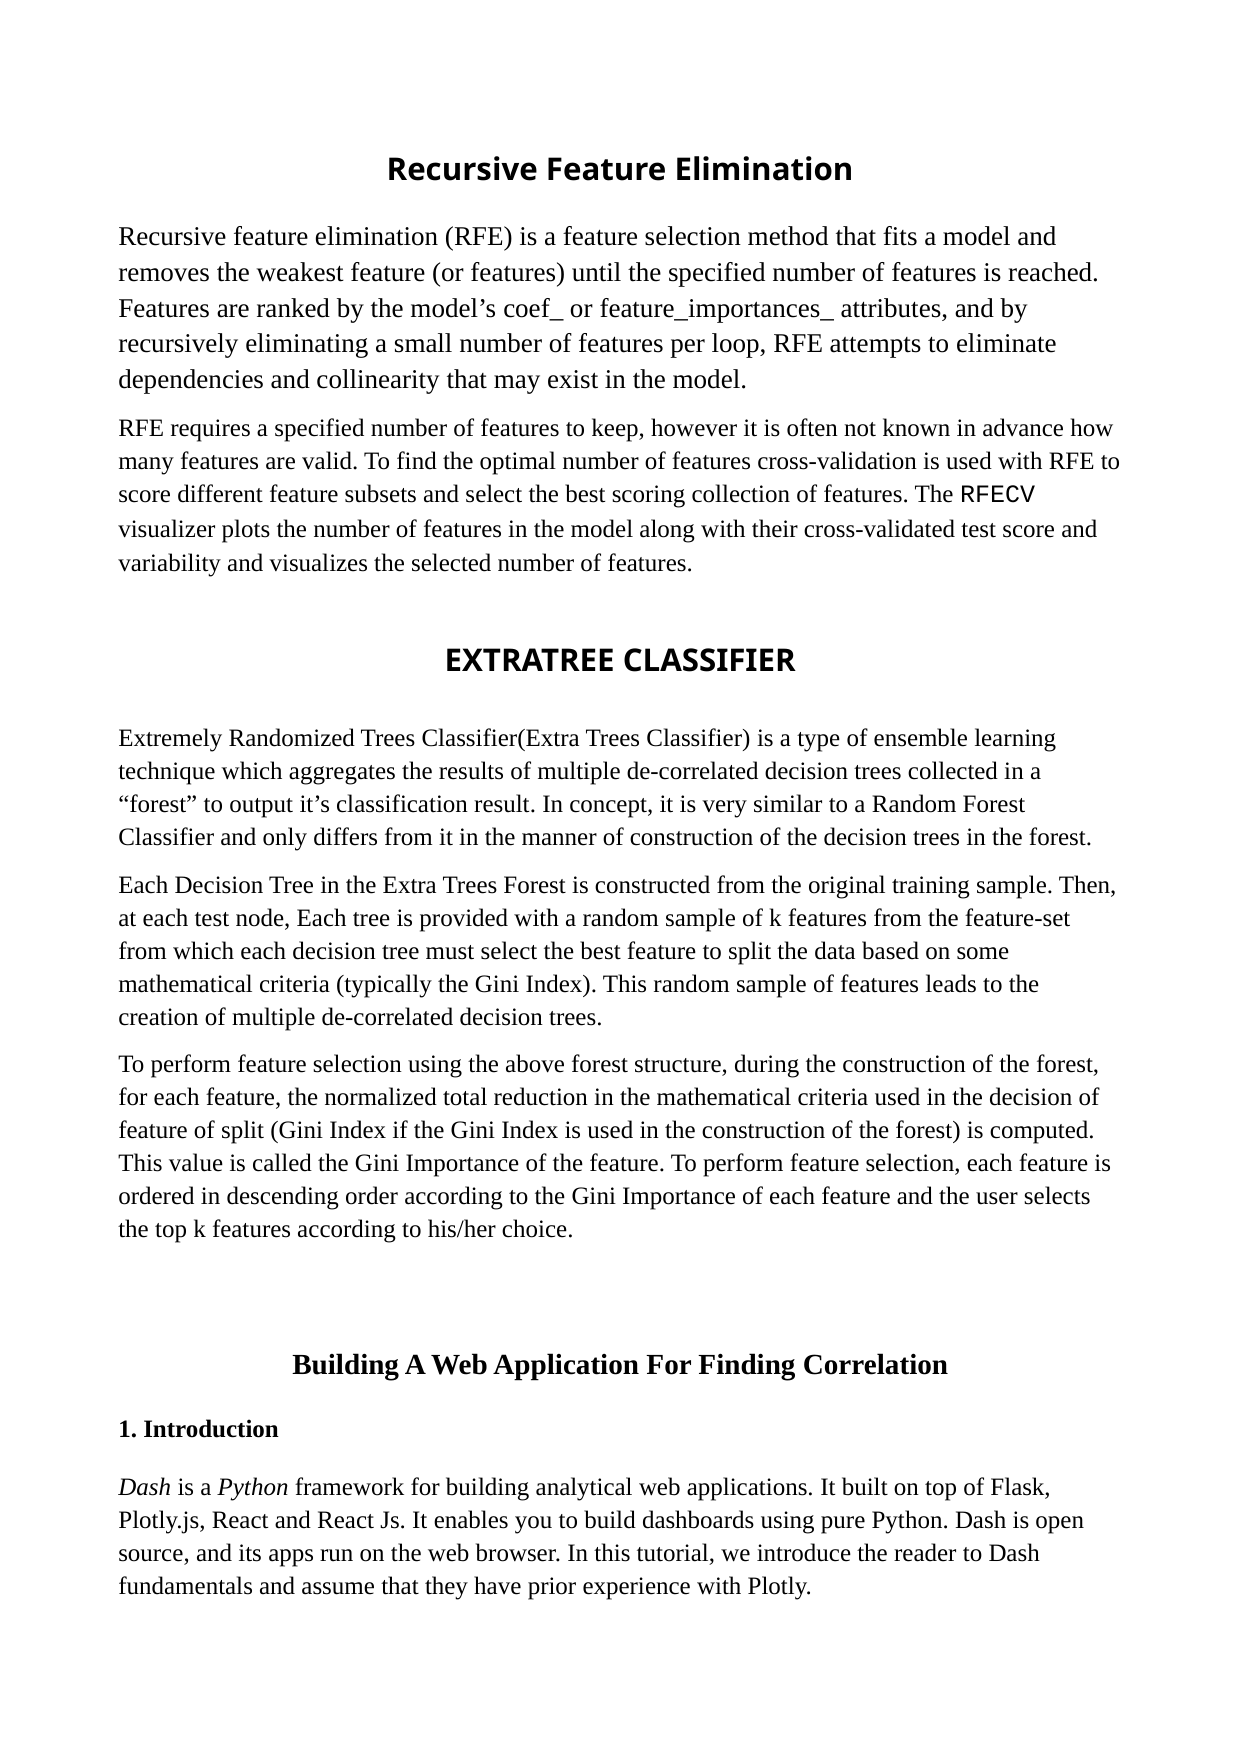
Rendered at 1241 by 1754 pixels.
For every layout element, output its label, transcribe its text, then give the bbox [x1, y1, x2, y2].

text Recursive Feature Elimination [118, 147, 1122, 189]
text Building A Web Application For Finding Correlation [118, 1347, 1122, 1381]
text To perform feature selection using the above forest structure, during the construction of the forest, for each feature, the normalized total reduction in the mathematical criteria used in the decision of feature of split (Gini Index if the Gini Index is used in the construction of the forest) is computed. This value is called the Gini Importance of the feature. To perform feature selection, each feature is ordered in descending order according to the Gini Importance of each feature and the user selects the top k features according to his/her choice. [118, 1049, 1122, 1243]
text Each Decision Tree in the Extra Trees Forest is constructed from the original training sample. Then, at each test node, Each tree is provided with a random sample of k features from the feature-set from which each decision tree must select the best feature to split the data based on some mathematical criteria (typically the Gini Index). This random sample of features leads to the creation of multiple de-correlated decision trees. [118, 870, 1122, 1031]
text Dash is a Python framework for building analytical web applications. It built on top of Flask, Plotly.js, React and React Js. It enables you to build dashboards using pure Python. Dash is open source, and its apps run on the web browser. In this tutorial, we introduce the reader to Dash fundamentals and assume that they have prior experience with Plotly. [118, 1472, 1122, 1600]
text EXTRATREE CLASSIFIER [118, 638, 1122, 680]
text Extremely Randomized Trees Classifier(Extra Trees Classifier) is a type of ensemble learning technique which aggregates the results of multiple de-correlated decision trees collected in a “forest” to output it’s classification result. In concept, it is very similar to a Random Forest Classifier and only differs from it in the manner of construction of the decision trees in the forest. [118, 723, 1122, 851]
text RFE requires a specified number of features to keep, however it is often not known in advance how many features are valid. To find the optimal number of features cross-validation is used with RFE to score different feature subsets and select the best scoring collection of features. The RFECV visualizer plots the number of features in the model along with their cross-validated test score and variability and visualizes the selected number of features. [118, 413, 1122, 576]
text 1. Introduction [118, 1414, 1122, 1443]
text Recursive feature elimination (RFE) is a feature selection method that fits a model and removes the weakest feature (or features) until the specified number of features is reached. Features are ranked by the model’s coef_ or feature_importances_ attributes, and by recursively eliminating a small number of features per loop, RFE attempts to eliminate dependencies and collinearity that may exist in the model. [118, 220, 1122, 394]
